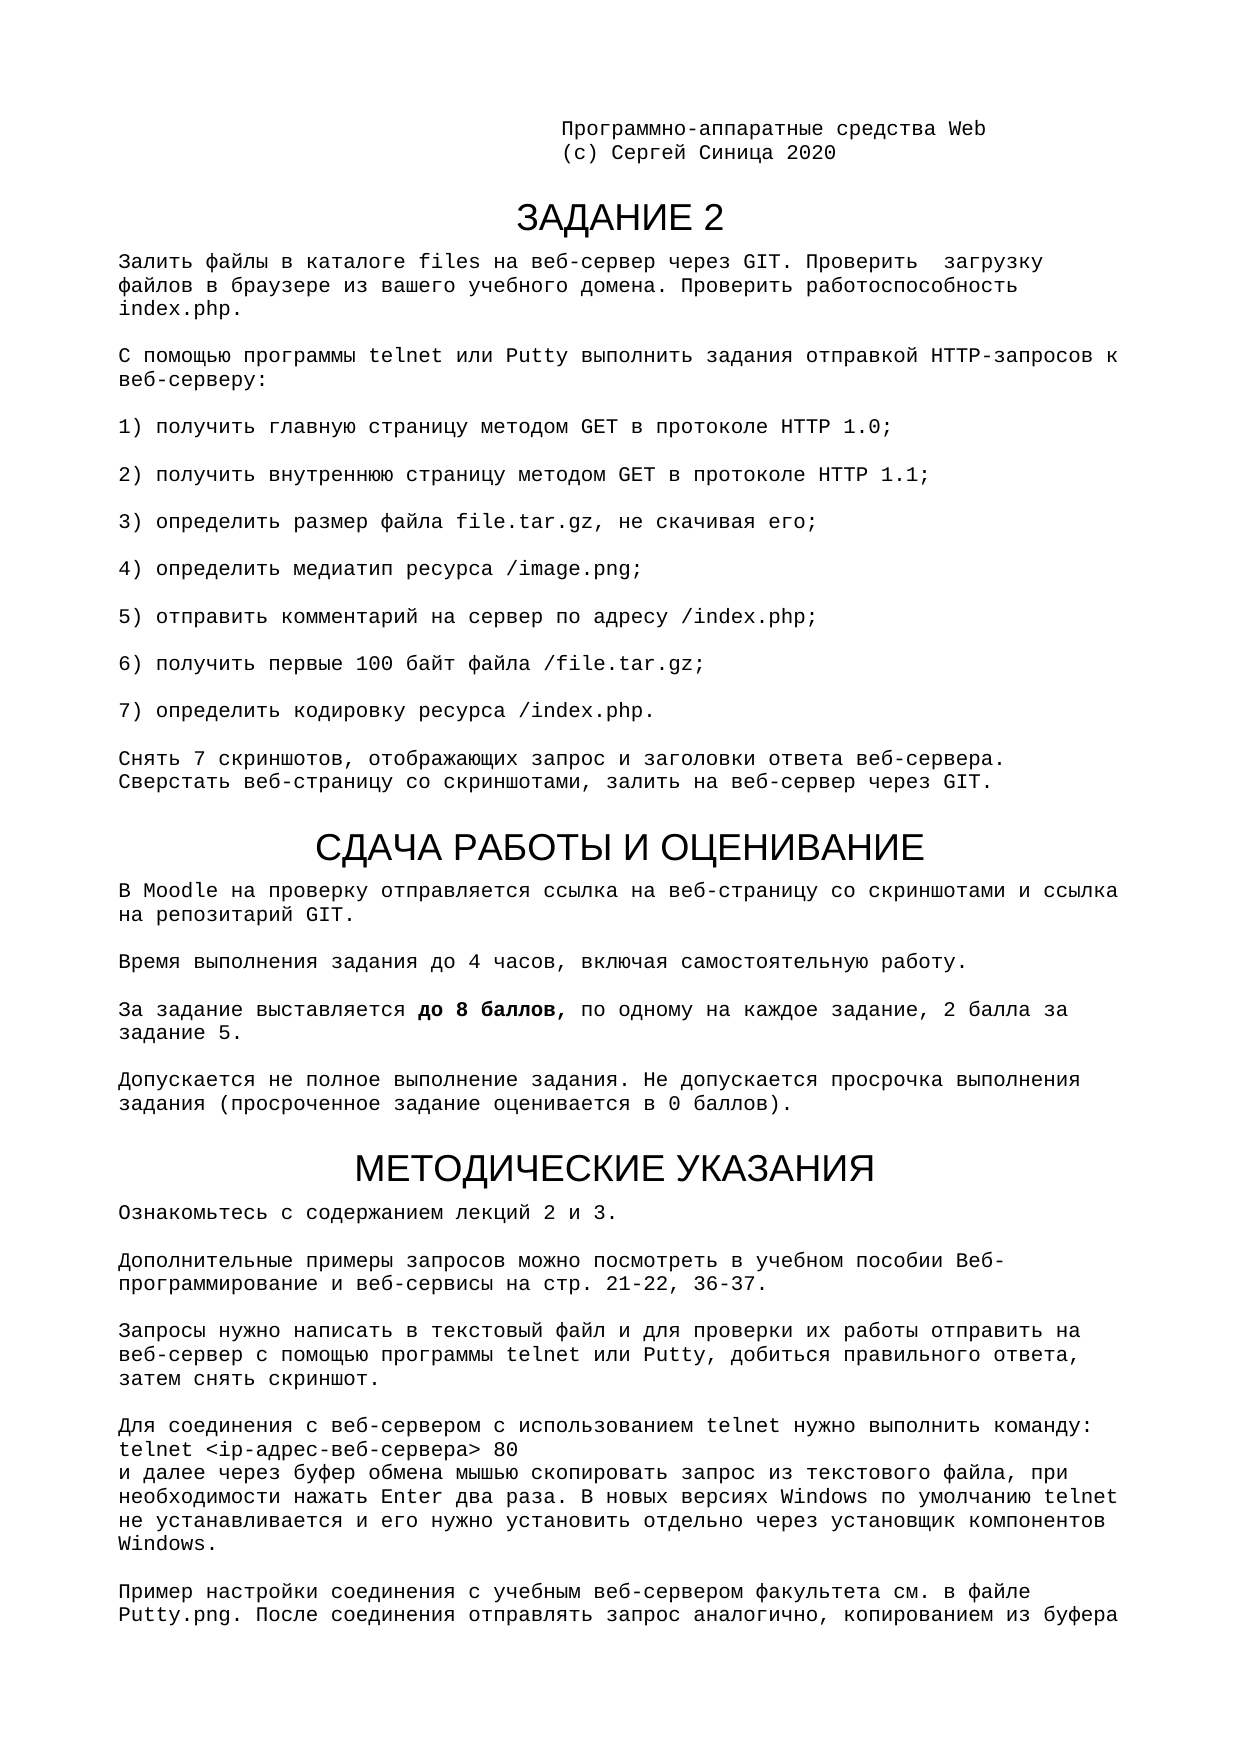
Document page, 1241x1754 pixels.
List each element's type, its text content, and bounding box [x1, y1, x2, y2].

text Дополнительные примеры запросов можно посмотреть в учебном пособии Веб-программирование и веб-сервисы на стр. 21-22, 36-37. [118, 1249, 1122, 1297]
text 7) определить кодировку ресурса /index.php. [118, 700, 1122, 724]
text (с) Сергей Синица 2020 [561, 142, 1122, 165]
text В Moodle на проверку отправляется ссылка на веб-страницу со скриншотами и ссылка на репозитарий GIT. [118, 880, 1122, 928]
text За задание выставляется до 8 баллов, по одному на каждое задание, 2 балла за задание 5. [118, 998, 1122, 1046]
text и далее через буфер обмена мышью скопировать запрос из текстового файла, при необходимости нажать Enter два раза. В новых версиях Windows по умолчанию telnet не устанавливается и его нужно установить отдельно через установщик компонентов Windows. [118, 1462, 1122, 1557]
text Ознакомьтесь с содержанием лекций 2 и 3. [118, 1202, 1122, 1226]
text Пример настройки соединения с учебным веб-сервером факультета см. в файле Putty.png. После соединения отправлять запрос аналогично, копированием из буфера [118, 1581, 1122, 1628]
text Снять 7 скриншотов, отображающих запрос и заголовки ответа веб-сервера. Сверстать веб-страницу со скриншотами, залить на веб-сервер через GIT. [118, 747, 1122, 795]
text Для соединения с веб-сервером с использованием telnet нужно выполнить команду: [118, 1415, 1122, 1439]
text 2) получить внутреннюю страницу методом GET в протоколе HTTP 1.1; [118, 464, 1122, 487]
text Залить файлы в каталоге files на веб-сервер через GIT. Проверить загрузку файлов в браузере из вашего учебного домена. Проверить работоспособность index.php. [118, 251, 1122, 322]
text Программно-аппаратные средства Web [561, 118, 1122, 142]
text 3) определить размер файла file.tar.gz, не скачивая его; [118, 511, 1122, 535]
subtitle МЕТОДИЧЕСКИЕ УКАЗАНИЯ [118, 1147, 1122, 1190]
text 6) получить первые 100 байт файла /file.tar.gz; [118, 653, 1122, 677]
text 1) получить главную страницу методом GET в протоколе HTTP 1.0; [118, 416, 1122, 440]
subtitle ЗАДАНИЕ 2 [118, 195, 1122, 238]
text 5) отправить комментарий на сервер по адресу /index.php; [118, 606, 1122, 629]
text telnet <ip-адрес-веб-сервера> 80 [118, 1439, 1122, 1462]
text С помощью программы telnet или Putty выполнить задания отправкой HTTP-запросов к веб-серверу: [118, 346, 1122, 393]
text 4) определить медиатип ресурса /image.png; [118, 558, 1122, 582]
subtitle СДАЧА РАБОТЫ И ОЦЕНИВАНИЕ [118, 825, 1122, 868]
text Допускается не полное выполнение задания. Не допускается просрочка выполнения задания (просроченное задание оценивается в 0 баллов). [118, 1069, 1122, 1117]
text Запросы нужно написать в текстовый файл и для проверки их работы отправить на веб-сервер с помощью программы telnet или Putty, добиться правильного ответа, затем снять скриншот. [118, 1321, 1122, 1391]
text Время выполнения задания до 4 часов, включая самостоятельную работу. [118, 951, 1122, 975]
